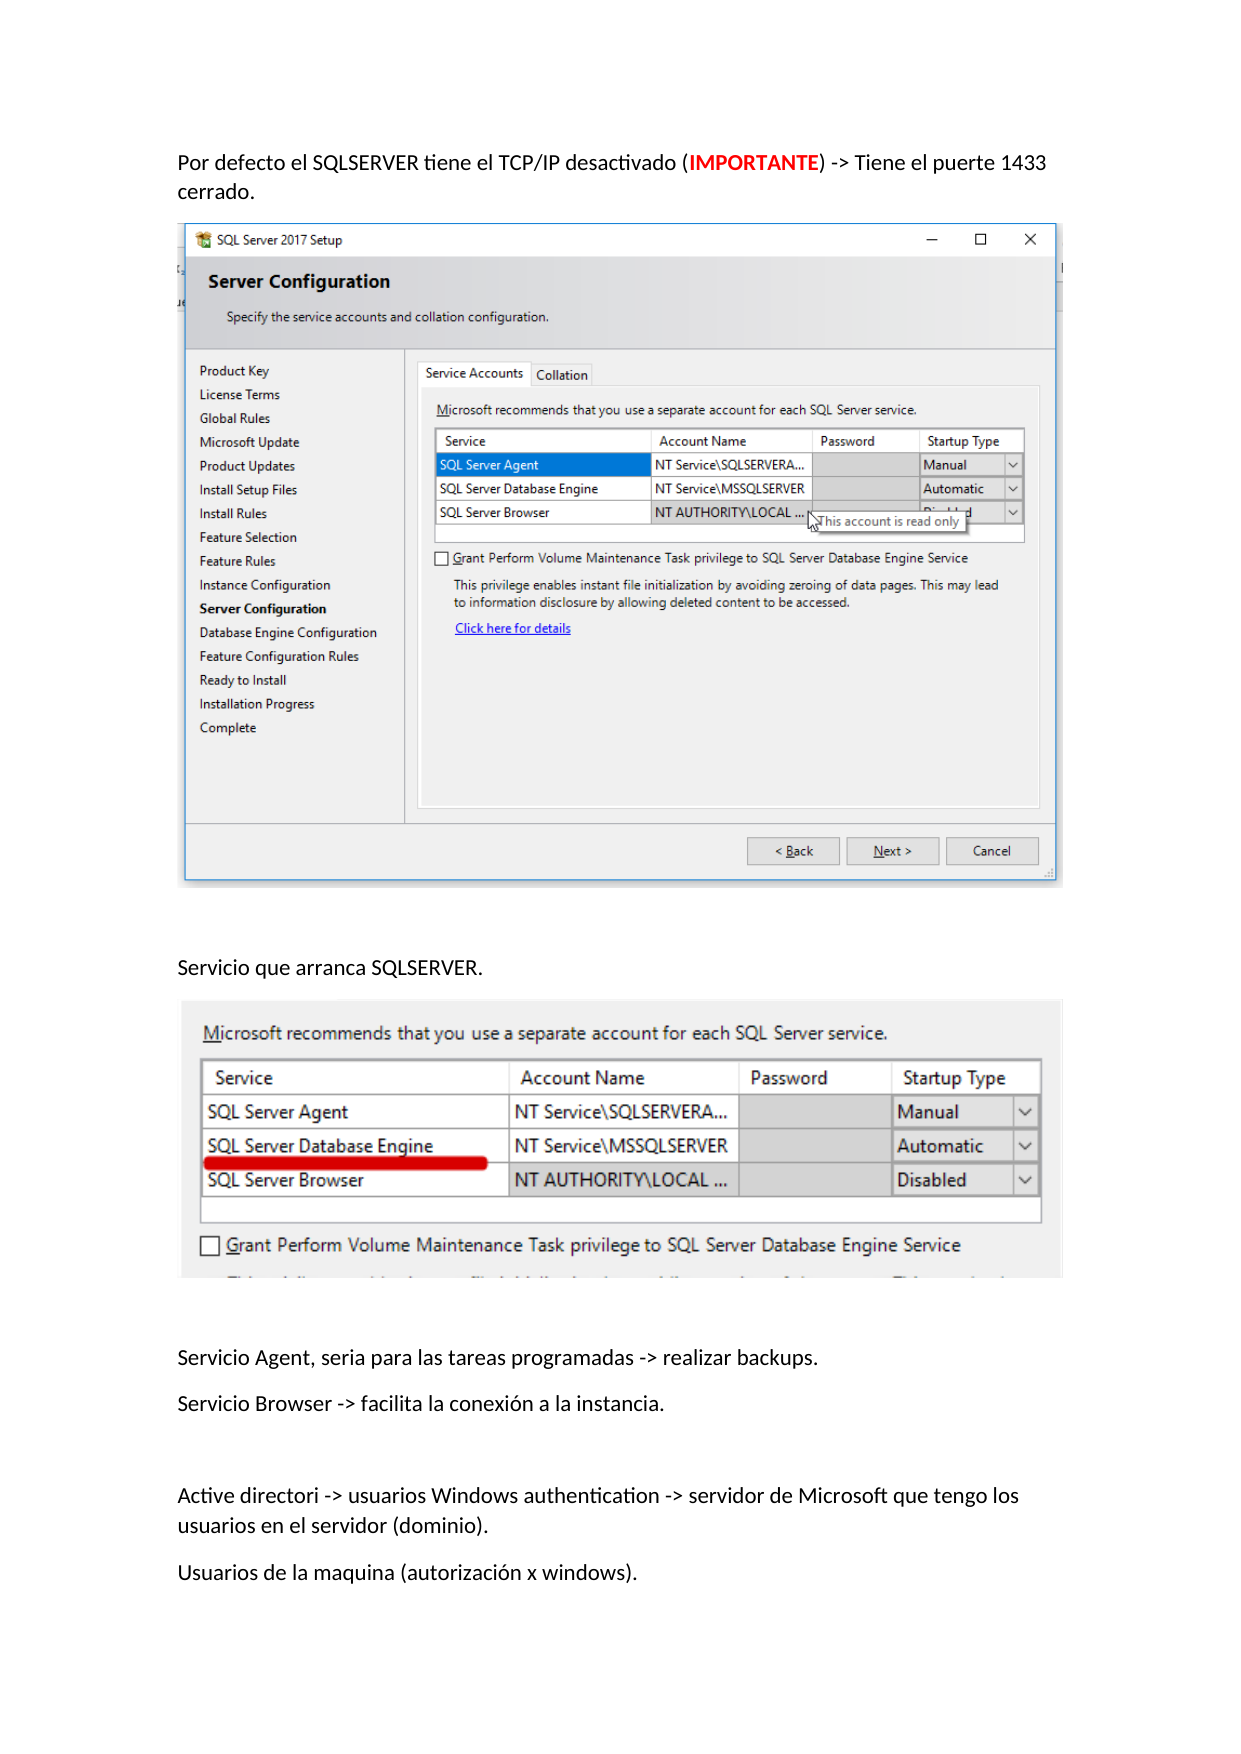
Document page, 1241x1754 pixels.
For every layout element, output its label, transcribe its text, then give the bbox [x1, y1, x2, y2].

text Active directori -> usuarios Windows authentication -> servidor de Microsoft que tengo los usuarios en el servidor (dominio). [177, 1482, 1063, 1539]
text Servicio Browser -> facilita la conexión a la instancia. [177, 1389, 1063, 1417]
text Servicio Agent, seria para las tareas programadas -> realizar backups. [177, 1343, 1063, 1371]
text Servicio que arranca SQLSERVER. [177, 953, 1063, 981]
text Usuarios de la maquina (autorización x windows). [177, 1558, 1063, 1586]
text Por defecto el SQLSERVER tiene el TCP/IP desactivado (IMPORTANTE) -> Tiene el puerte 1433 cerrado. [177, 148, 1063, 205]
